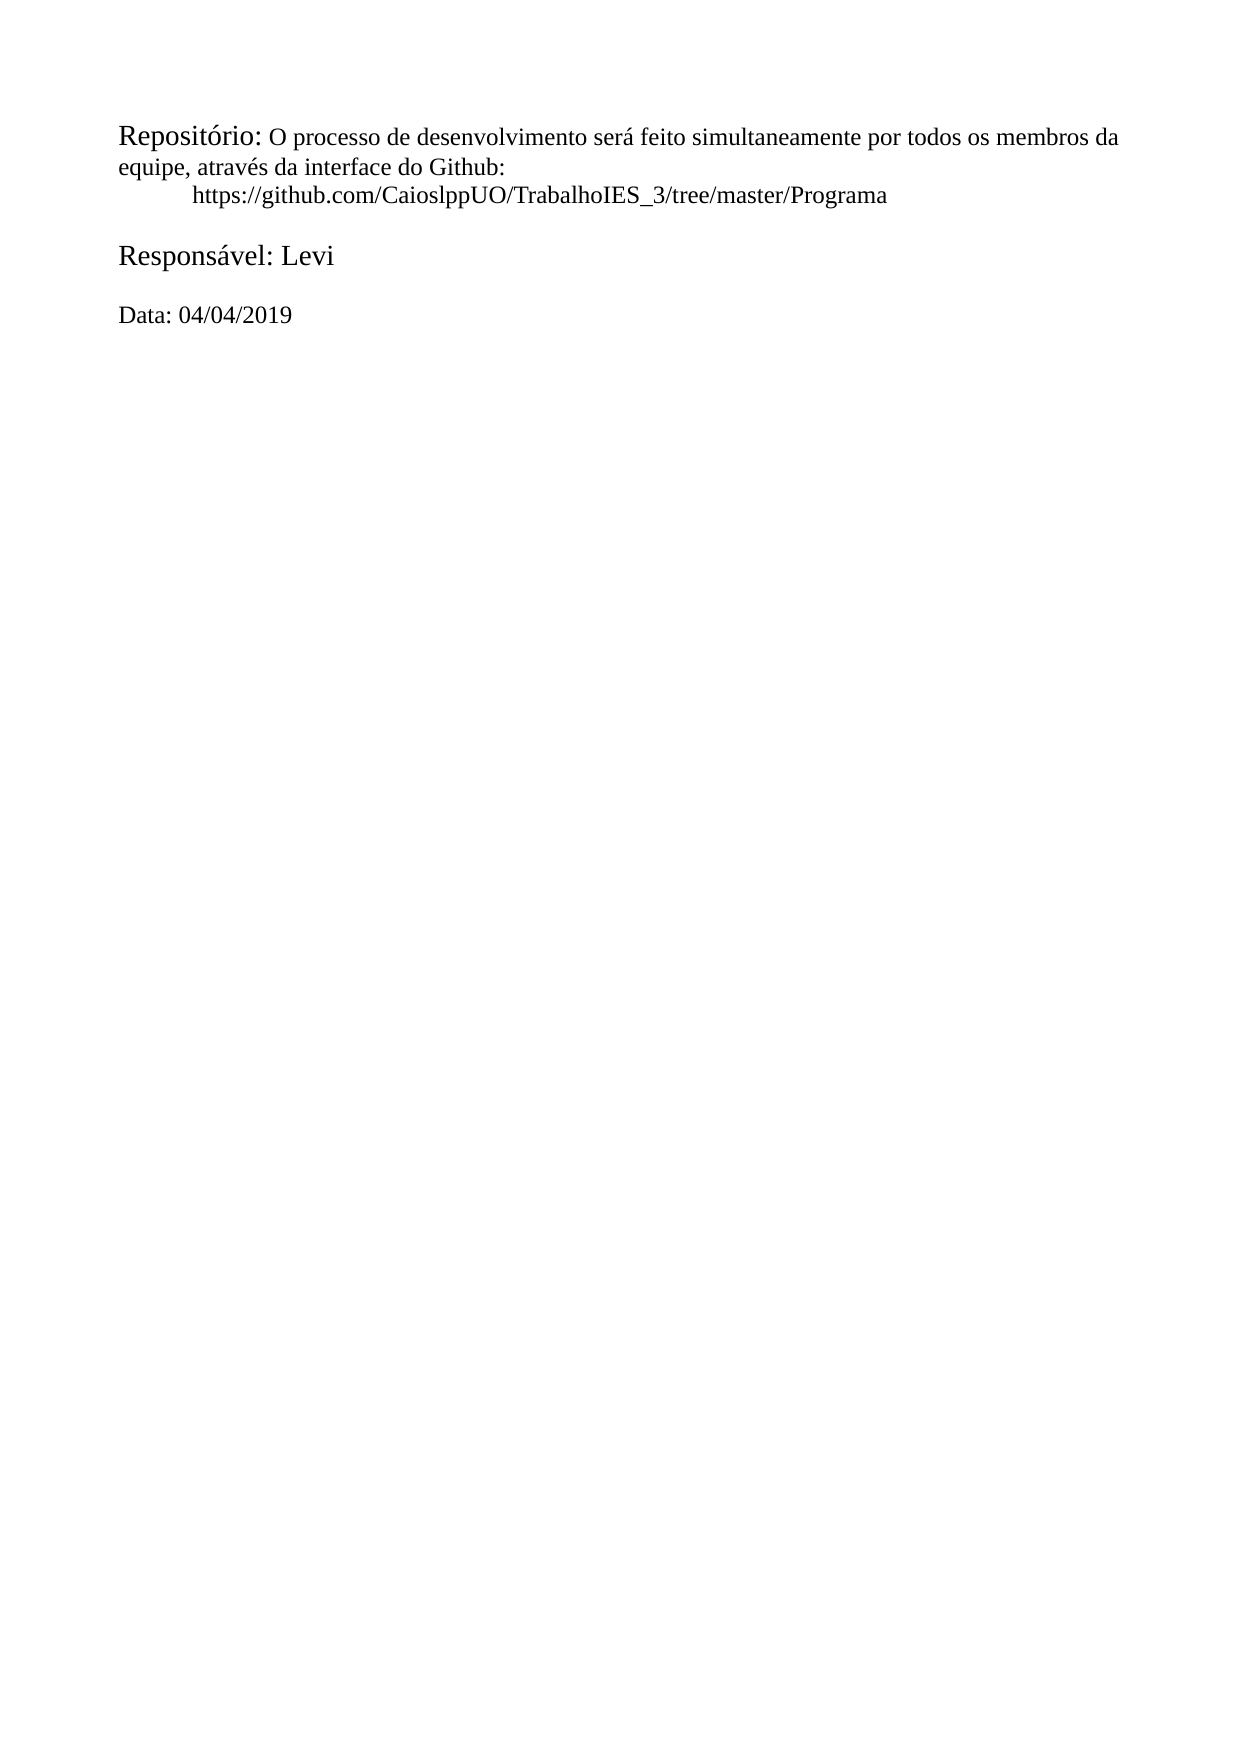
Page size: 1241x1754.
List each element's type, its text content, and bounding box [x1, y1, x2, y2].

text Data: 04/04/2019 [118, 300, 1122, 329]
text Repositório: O processo de desenvolvimento será feito simultaneamente por todos os membros da equipe, através da interface do Github: [118, 118, 1122, 180]
text Responsável: Levi [118, 238, 1122, 271]
text https://github.com/CaioslppUO/TrabalhoIES_3/tree/master/Programa [118, 180, 1122, 209]
